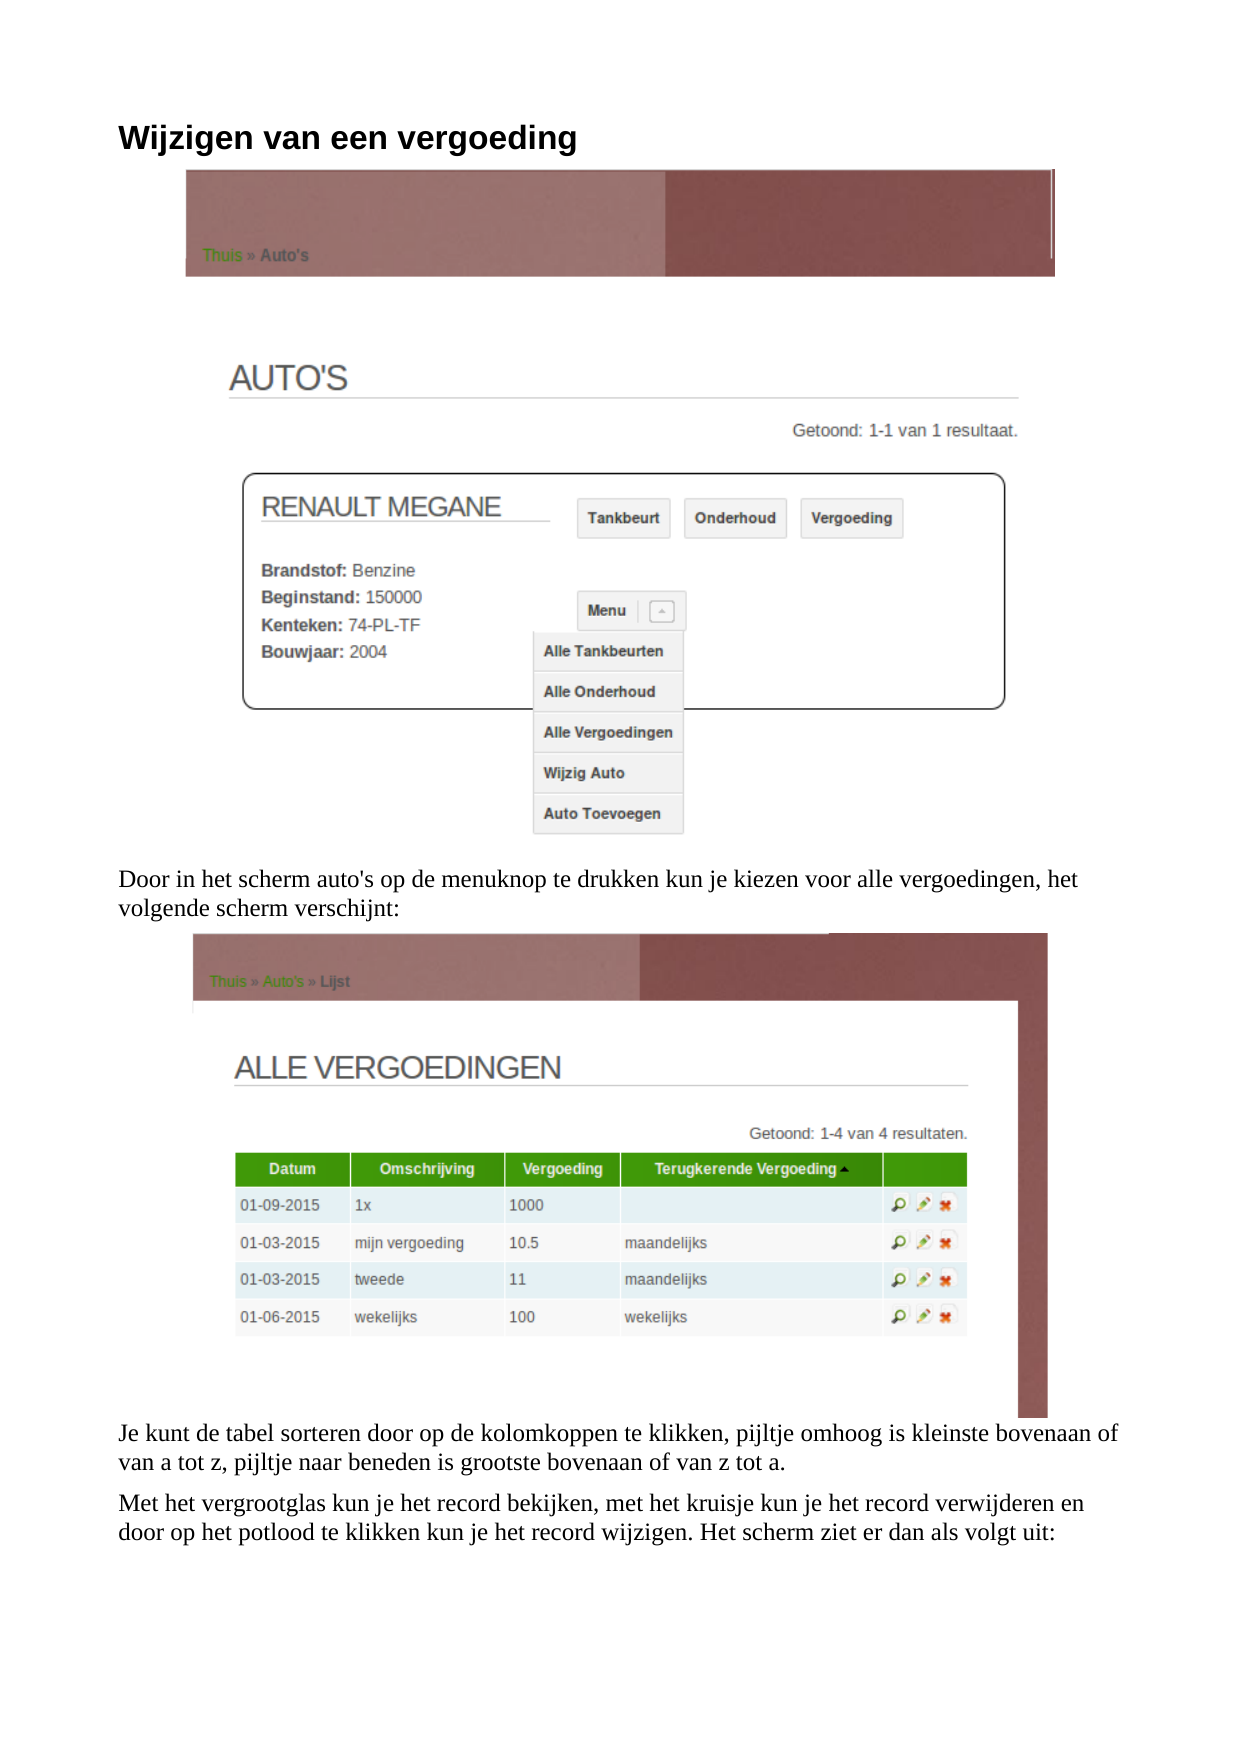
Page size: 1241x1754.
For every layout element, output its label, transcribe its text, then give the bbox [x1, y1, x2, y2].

text Met het vergrootglas kun je het record bekijken, met het kruisje kun je het record verwijderen en door op het potlood te klikken kun je het record wijzigen. Het scherm ziet er dan als volgt uit: [118, 1488, 1122, 1545]
picture [192, 933, 1048, 1418]
picture [185, 169, 1055, 864]
text Door in het scherm auto's op de menuknop te drukken kun je kiezen voor alle vergoedingen, het volgende scherm verschijnt: [118, 169, 1122, 921]
subtitle Wijzigen van een vergoeding [118, 118, 1122, 157]
text Je kunt de tabel sorteren door op de kolomkoppen te klikken, pijltje omhoog is kleinste bovenaan of van a tot z, pijltje naar beneden is grootste bovenaan of van z tot a. [118, 934, 1122, 1475]
